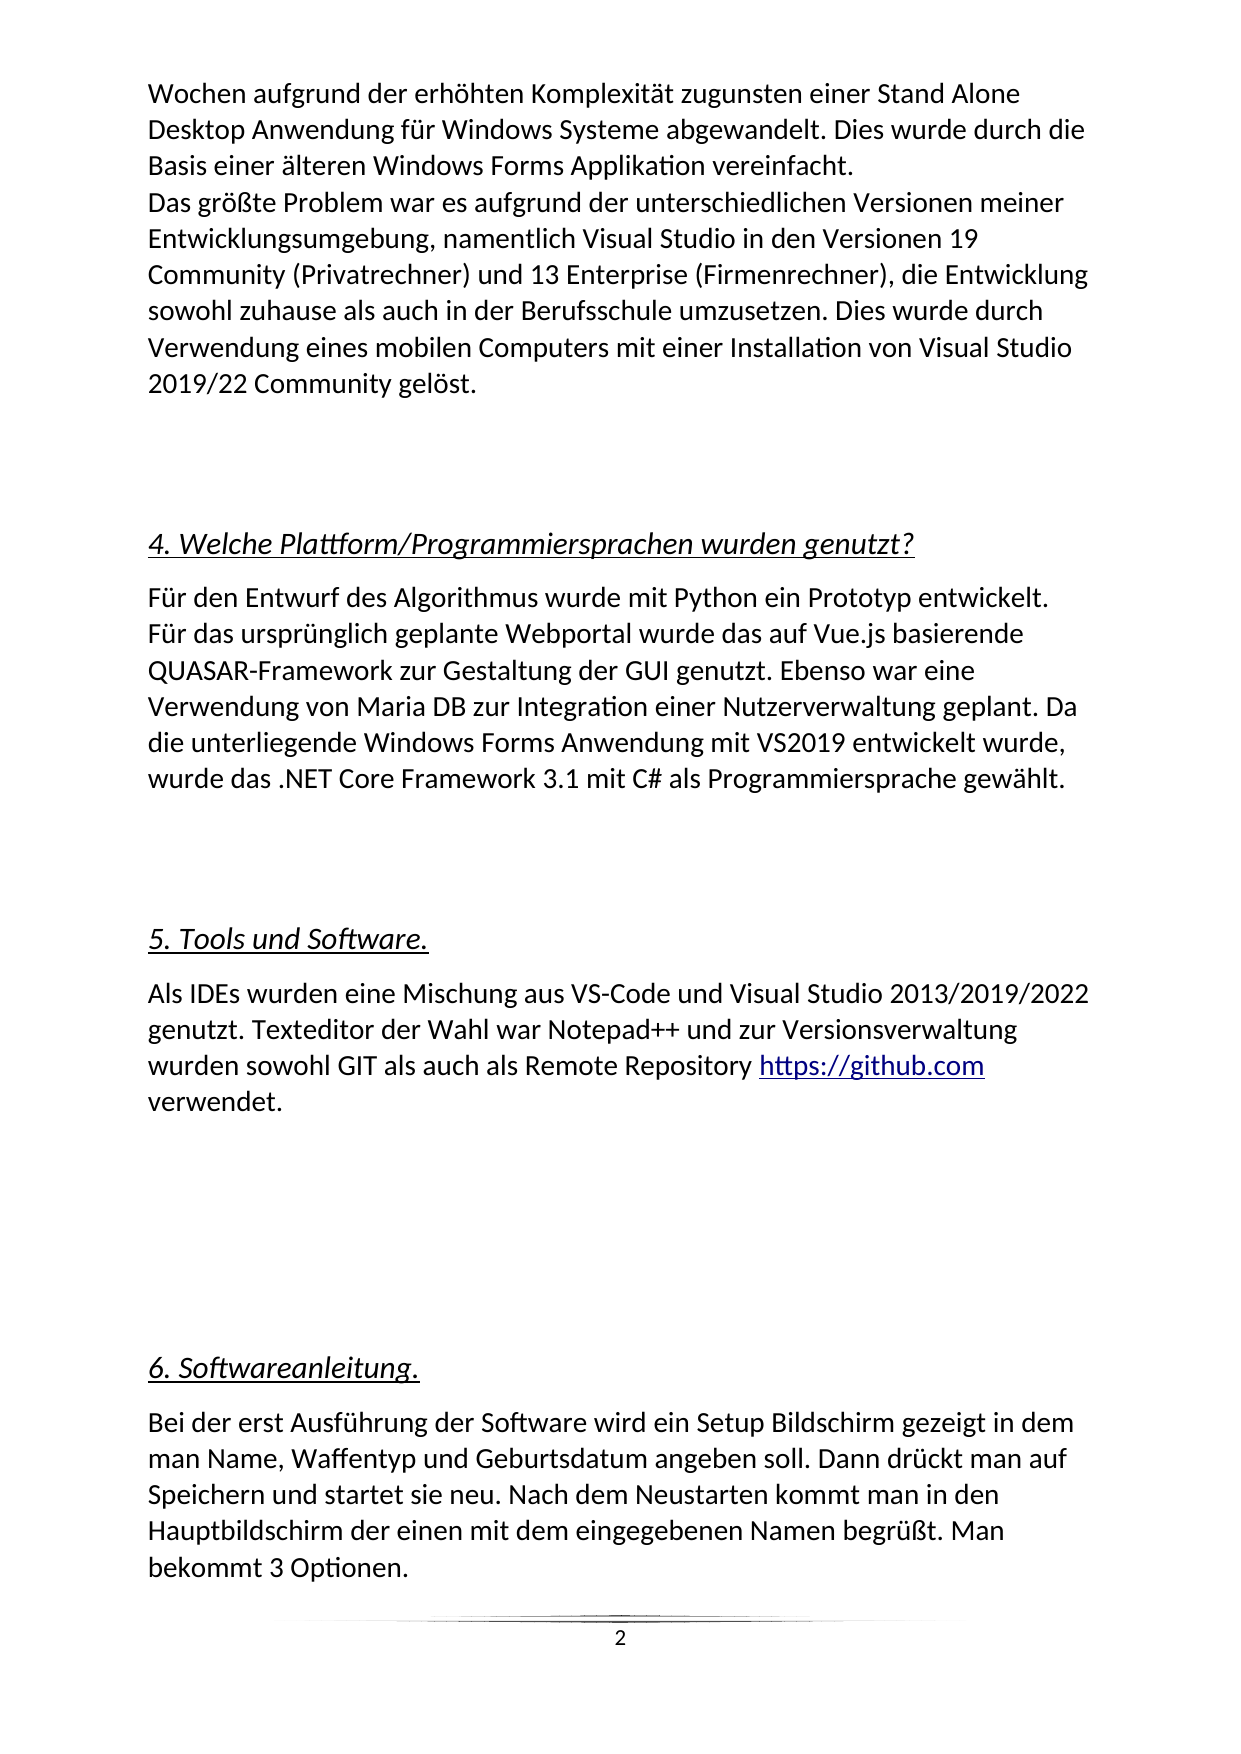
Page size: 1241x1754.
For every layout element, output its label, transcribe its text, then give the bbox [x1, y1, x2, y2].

text 6. Softwareanleitung. [148, 1348, 1093, 1386]
text Bei der erst Ausführung der Software wird ein Setup Bildschirm gezeigt in dem man Name, Waffentyp und Geburtsdatum angeben soll. Dann drückt man auf Speichern und startet sie neu. Nach dem Neustarten kommt man in den Hauptbildschirm der einen mit dem eingegebenen Namen begrüßt. Man bekommt 3 Optionen. [148, 1404, 1093, 1584]
text 5. Tools und Software. [148, 919, 1093, 957]
text Als IDEs wurden eine Mischung aus VS-Code und Visual Studio 2013/2019/2022 genutzt. Texteditor der Wahl war Notepad++ und zur Versionsverwaltung wurden sowohl GIT als auch als Remote Repository https://github.com verwendet. [148, 975, 1093, 1119]
text Für den Entwurf des Algorithmus wurde mit Python ein Prototyp entwickelt. Für das ursprünglich geplante Webportal wurde das auf Vue.js basierende QUASAR-Framework zur Gestaltung der GUI genutzt. Ebenso war eine Verwendung von Maria DB zur Integration einer Nutzerverwaltung geplant. Da die unterliegende Windows Forms Anwendung mit VS2019 entwickelt wurde, wurde das .NET Core Framework 3.1 mit C# als Programmiersprache gewählt. [148, 579, 1093, 796]
text 4. Welche Plattform/Programmiersprachen wurden genutzt? [148, 524, 1093, 562]
text Wochen aufgrund der erhöhten Komplexität zugunsten einer Stand Alone Desktop Anwendung für Windows Systeme abgewandelt. Dies wurde durch die Basis einer älteren Windows Forms Applikation vereinfacht. Das größte Problem war es aufgrund der unterschiedlichen Versionen meiner Entwicklungsumgebung, namentlich Visual Studio in den Versionen 19 Community (Privatrechner) und 13 Enterprise (Firmenrechner), die Entwicklung sowohl zuhause als auch in der Berufsschule umzusetzen. Dies wurde durch Verwendung eines mobilen Computers mit einer Installation von Visual Studio 2019/22 Community gelöst. [148, 75, 1093, 401]
